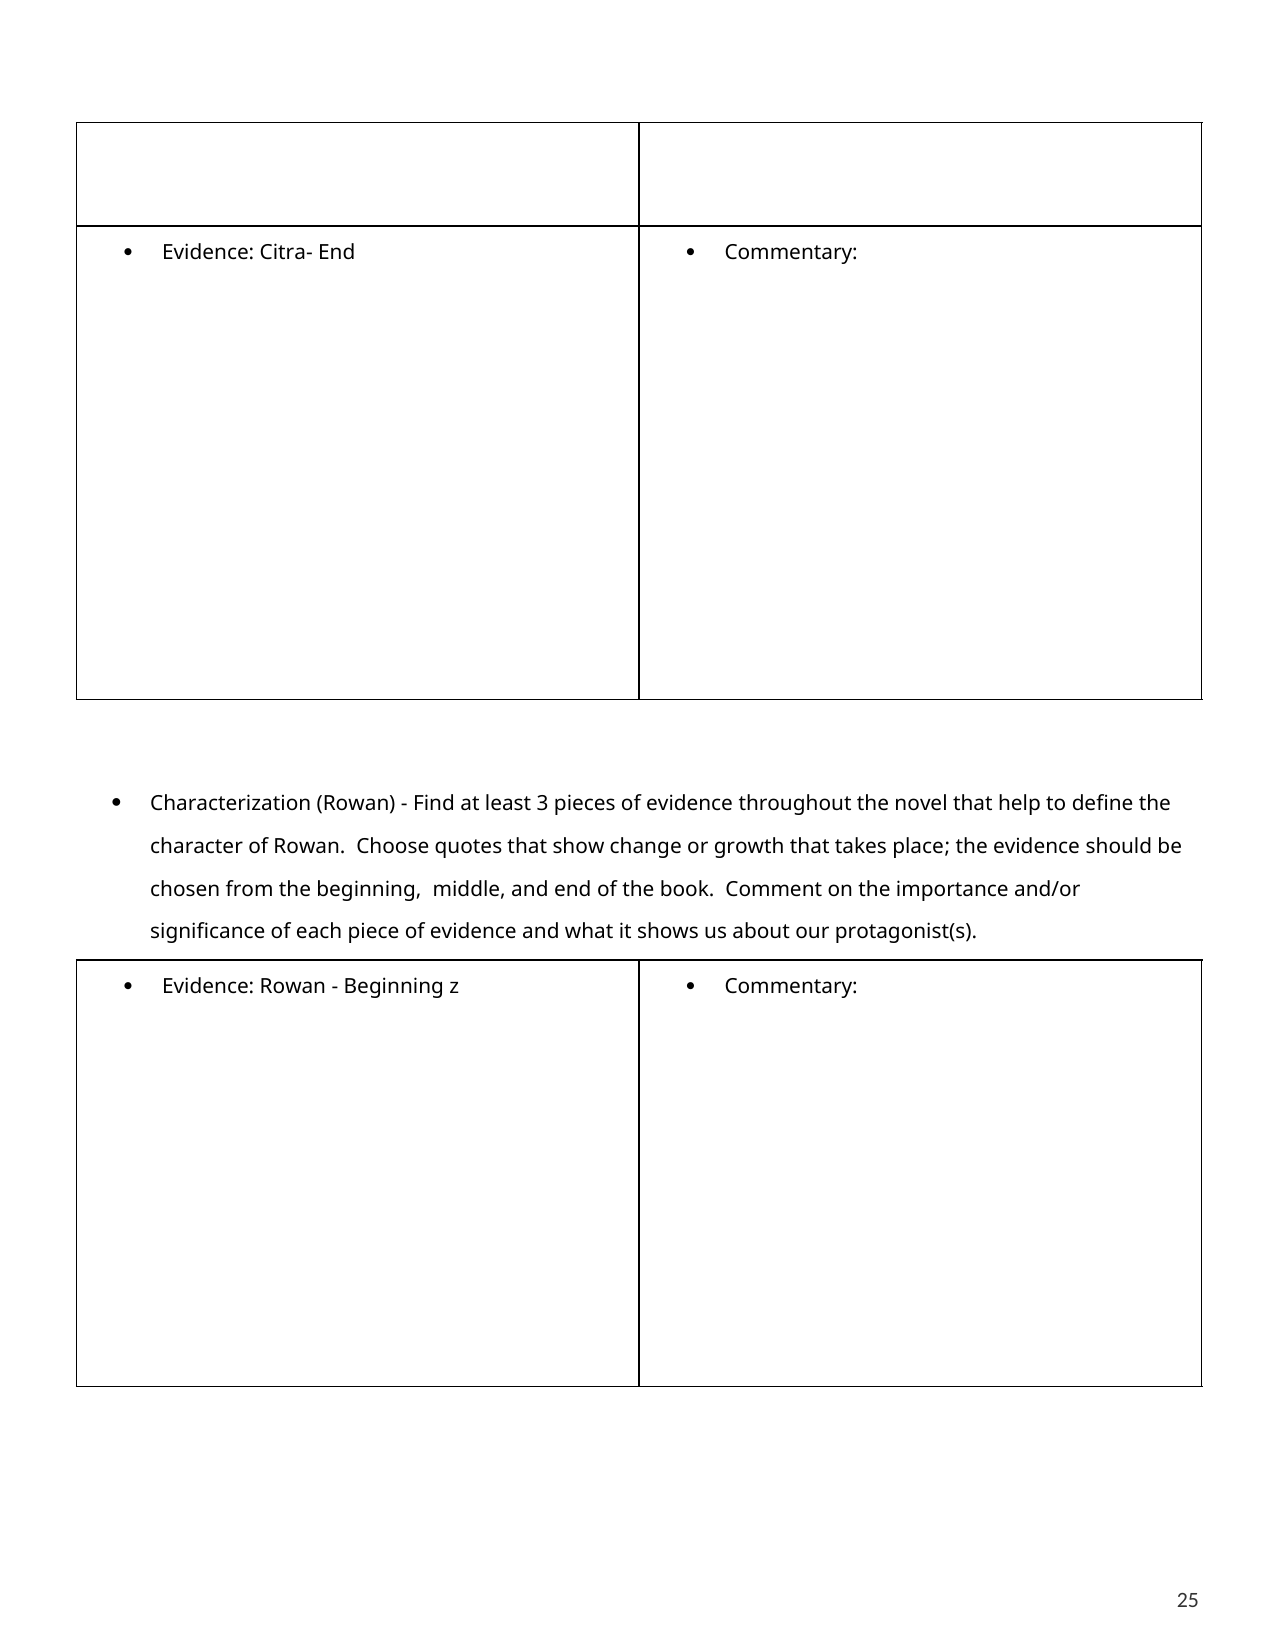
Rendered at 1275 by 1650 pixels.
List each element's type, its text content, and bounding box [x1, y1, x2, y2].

table_cell [77, 123, 638, 225]
table_header Commentary: [640, 961, 1201, 1386]
list Characterization (Rowan) - Find at least 3 pieces of evidence throughout the novel that help to define the character of Rowan. Choose quotes that show change or growth that takes place​; the evidence​ should be chosen from the beginning, ​ middle​, and ​end ​of the book. ​Comment on the importance and/or​ significance of each piece of evidence and what it shows us about our protagonist(s). [112, 788, 1198, 945]
table_cell Commentary: [640, 227, 1201, 699]
table_header Evidence: Rowan - Beginning z [77, 961, 638, 1386]
table_cell Evidence: Citra- End [77, 227, 638, 699]
table_cell [640, 123, 1201, 225]
